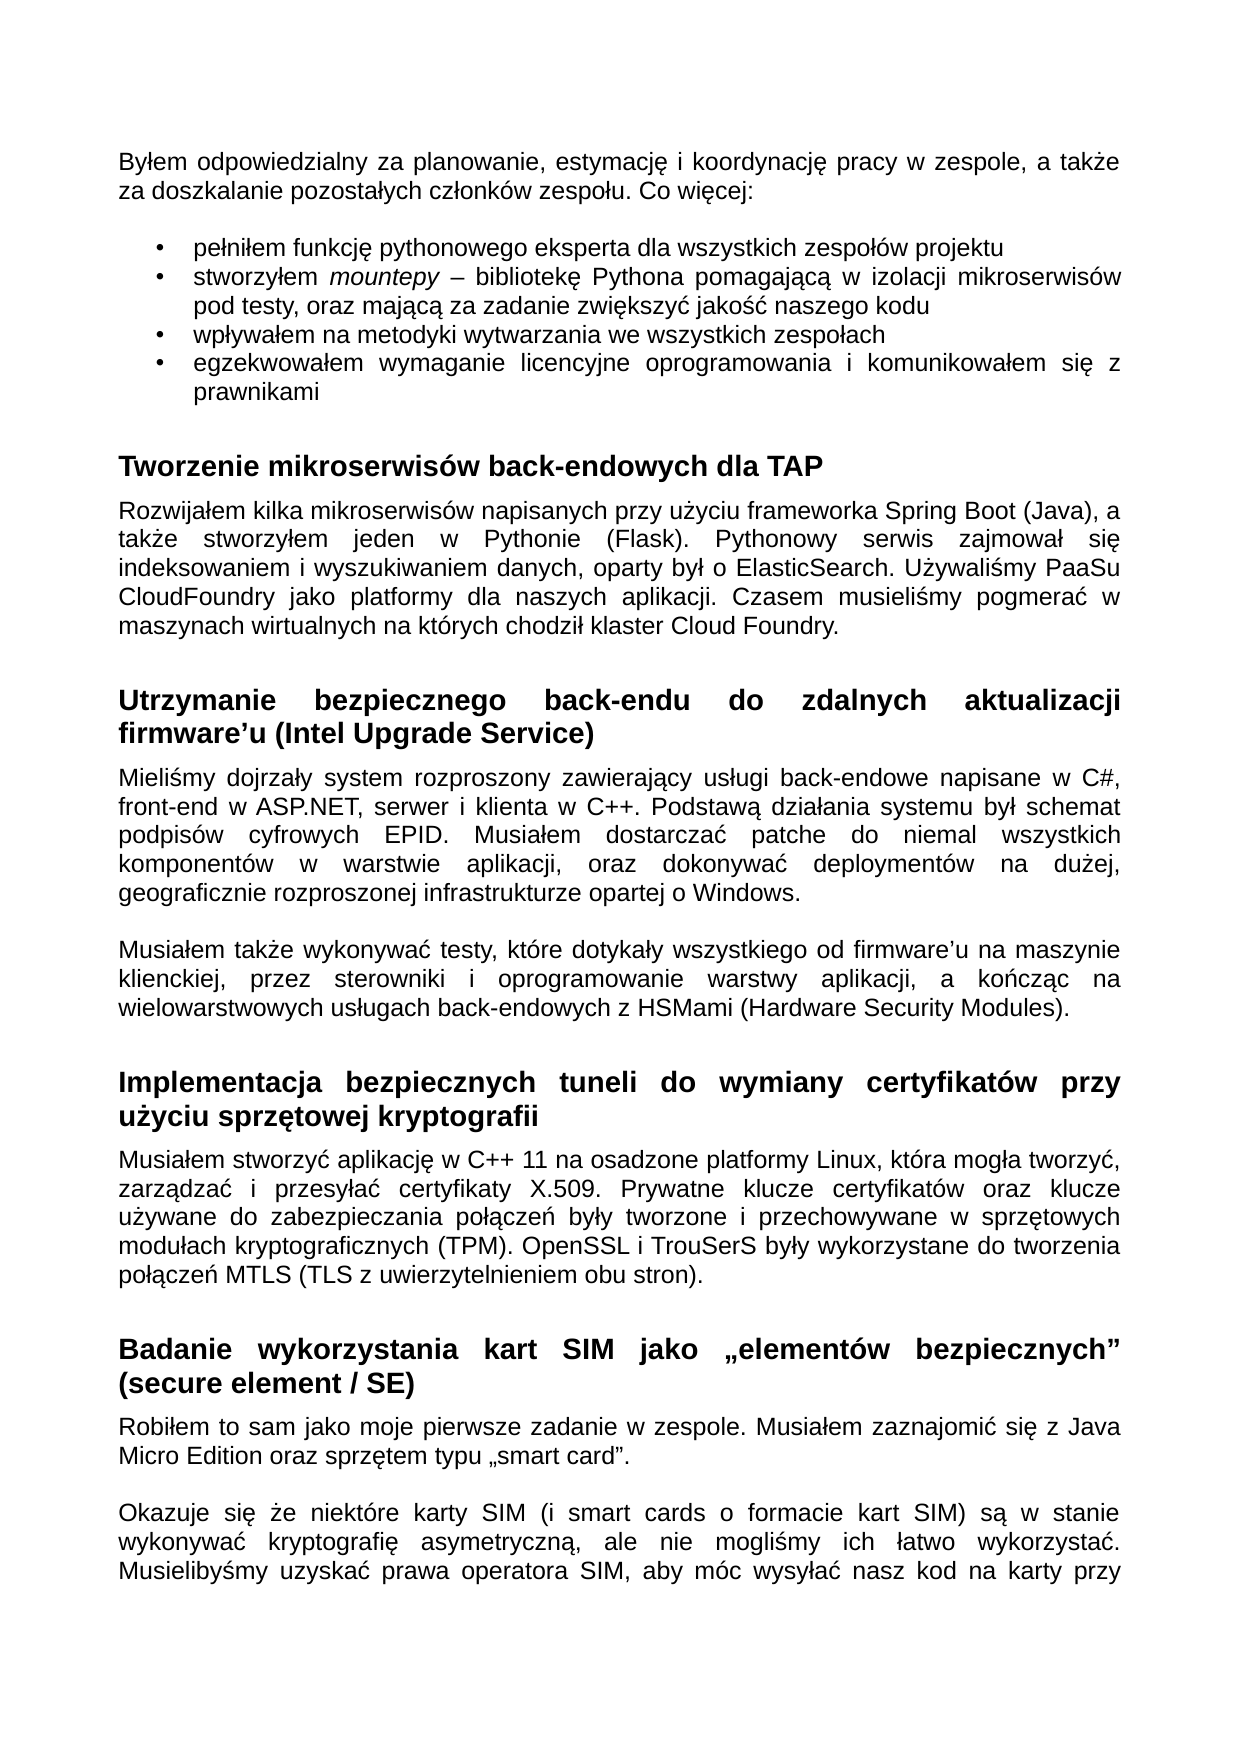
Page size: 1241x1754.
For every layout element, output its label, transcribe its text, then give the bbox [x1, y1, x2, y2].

text Musiałem stworzyć aplikację w C++ 11 na osadzone platformy Linux, która mogła tworzyć, zarządzać i przesyłać certyfikaty X.509. Prywatne klucze certyfikatów oraz klucze używane do zabezpieczania połączeń były tworzone i przechowywane w sprzętowych modułach kryptograficznych (TPM). OpenSSL i TrouSerS były wykorzystane do tworzenia połączeń MTLS (TLS z uwierzytelnieniem obu stron). [118, 1145, 1122, 1288]
text Okazuje się że niektóre karty SIM (i smart cards o formacie kart SIM) są w stanie wykonywać kryptografię asymetryczną, ale nie mogliśmy ich łatwo wykorzystać. Musielibyśmy uzyskać prawa operatora SIM, aby móc wysyłać nasz kod na karty przy [118, 1498, 1122, 1584]
text Mieliśmy dojrzały system rozproszony zawierający usługi back-endowe napisane w C#, front-end w ASP.NET, serwer i klienta w C++. Podstawą działania systemu był schemat podpisów cyfrowych EPID. Musiałem dostarczać patche do niemal wszystkich komponentów w warstwie aplikacji, oraz dokonywać deploymentów na dużej, geograficznie rozproszonej infrastrukturze opartej o Windows. [118, 763, 1122, 906]
list wpływałem na metodyki wytwarzania we wszystkich zespołach [156, 319, 1122, 348]
text Musiałem także wykonywać testy, które dotykały wszystkiego od firmware’u na maszynie klienckiej, przez sterowniki i oprogramowanie warstwy aplikacji, a kończąc na wielowarstwowych usługach back-endowych z HSMami (Hardware Security Modules). [118, 935, 1122, 1021]
subtitle Utrzymanie bezpiecznego back-endu do zdalnych aktualizacji firmware’u (Intel Upgrade Service) [118, 683, 1122, 750]
text Byłem odpowiedzialny za planowanie, estymację i koordynację pracy w zespole, a także za doszkalanie pozostałych członków zespołu. Co więcej: [118, 147, 1122, 204]
subtitle Tworzenie mikroserwisów back-endowych dla TAP [118, 449, 1122, 483]
list stworzyłem mountepy – bibliotekę Pythona pomagającą w izolacji mikroserwisów pod testy, oraz mającą za zadanie zwiększyć jakość naszego kodu [156, 262, 1122, 319]
subtitle Badanie wykorzystania kart SIM jako „elementów bezpiecznych” (secure element / SE) [118, 1332, 1122, 1399]
text Rozwijałem kilka mikroserwisów napisanych przy użyciu frameworka Spring Boot (Java), a także stworzyłem jeden w Pythonie (Flask). Pythonowy serwis zajmował się indeksowaniem i wyszukiwaniem danych, oparty był o ElasticSearch. Używaliśmy PaaSu CloudFoundry jako platformy dla naszych aplikacji. Czasem musieliśmy pogmerać w maszynach wirtualnych na których chodził klaster Cloud Foundry. [118, 496, 1122, 639]
list pełniłem funkcję pythonowego eksperta dla wszystkich zespołów projektu [156, 233, 1122, 262]
text Robiłem to sam jako moje pierwsze zadanie w zespole. Musiałem zaznajomić się z Java Micro Edition oraz sprzętem typu „smart card”. [118, 1412, 1122, 1469]
subtitle Implementacja bezpiecznych tuneli do wymiany certyfikatów przy użyciu sprzętowej kryptografii [118, 1065, 1122, 1132]
list egzekwowałem wymaganie licencyjne oprogramowania i komunikowałem się z prawnikami [156, 348, 1122, 406]
